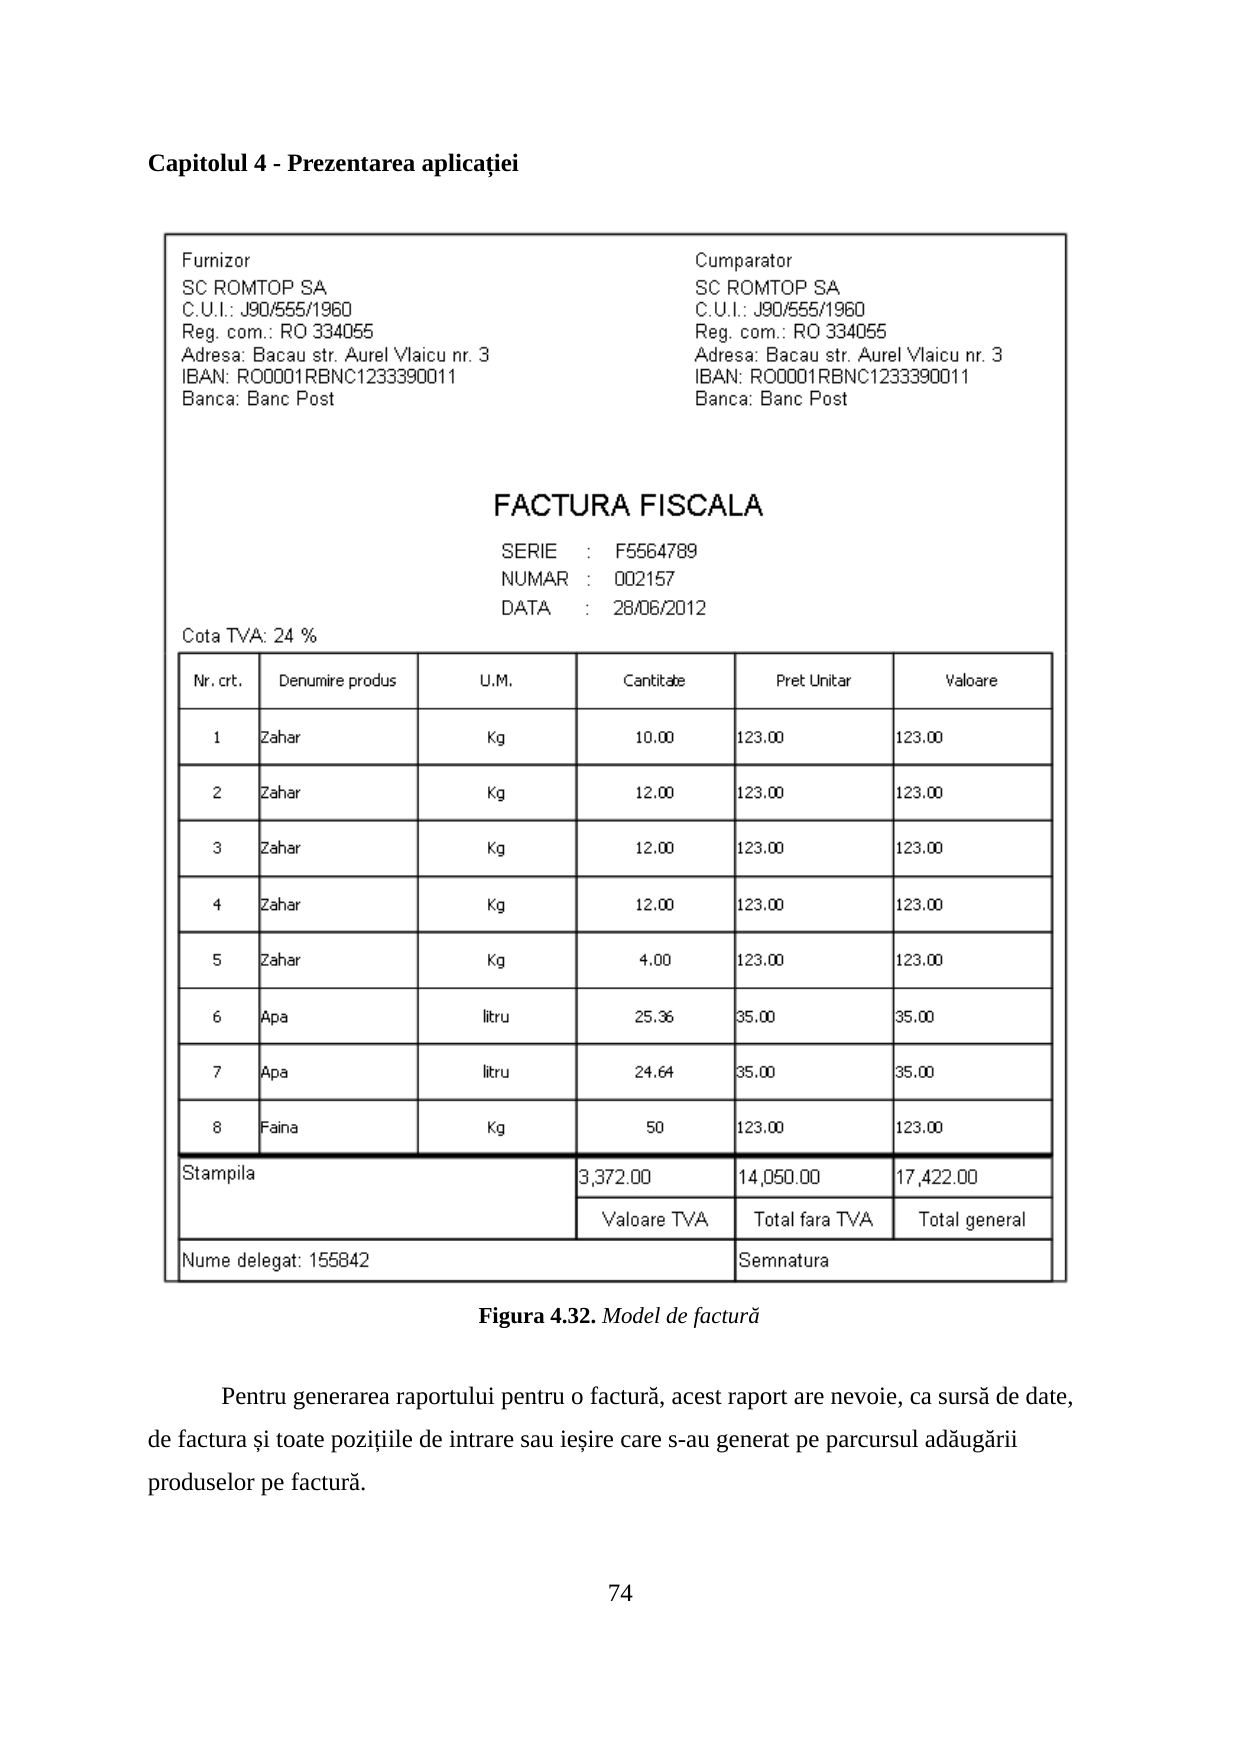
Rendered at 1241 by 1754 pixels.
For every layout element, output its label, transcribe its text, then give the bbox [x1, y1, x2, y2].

picture [156, 225, 1084, 1289]
text Pentru generarea raportului pentru o factură, acest raport are nevoie, ca sursă de date, de factura și toate pozițiile de intrare sau ieșire care s-au generat pe parcursul adăugării produselor pe factură. [148, 1381, 1093, 1496]
text Figura 4.32. Model de factură [148, 206, 1093, 1328]
